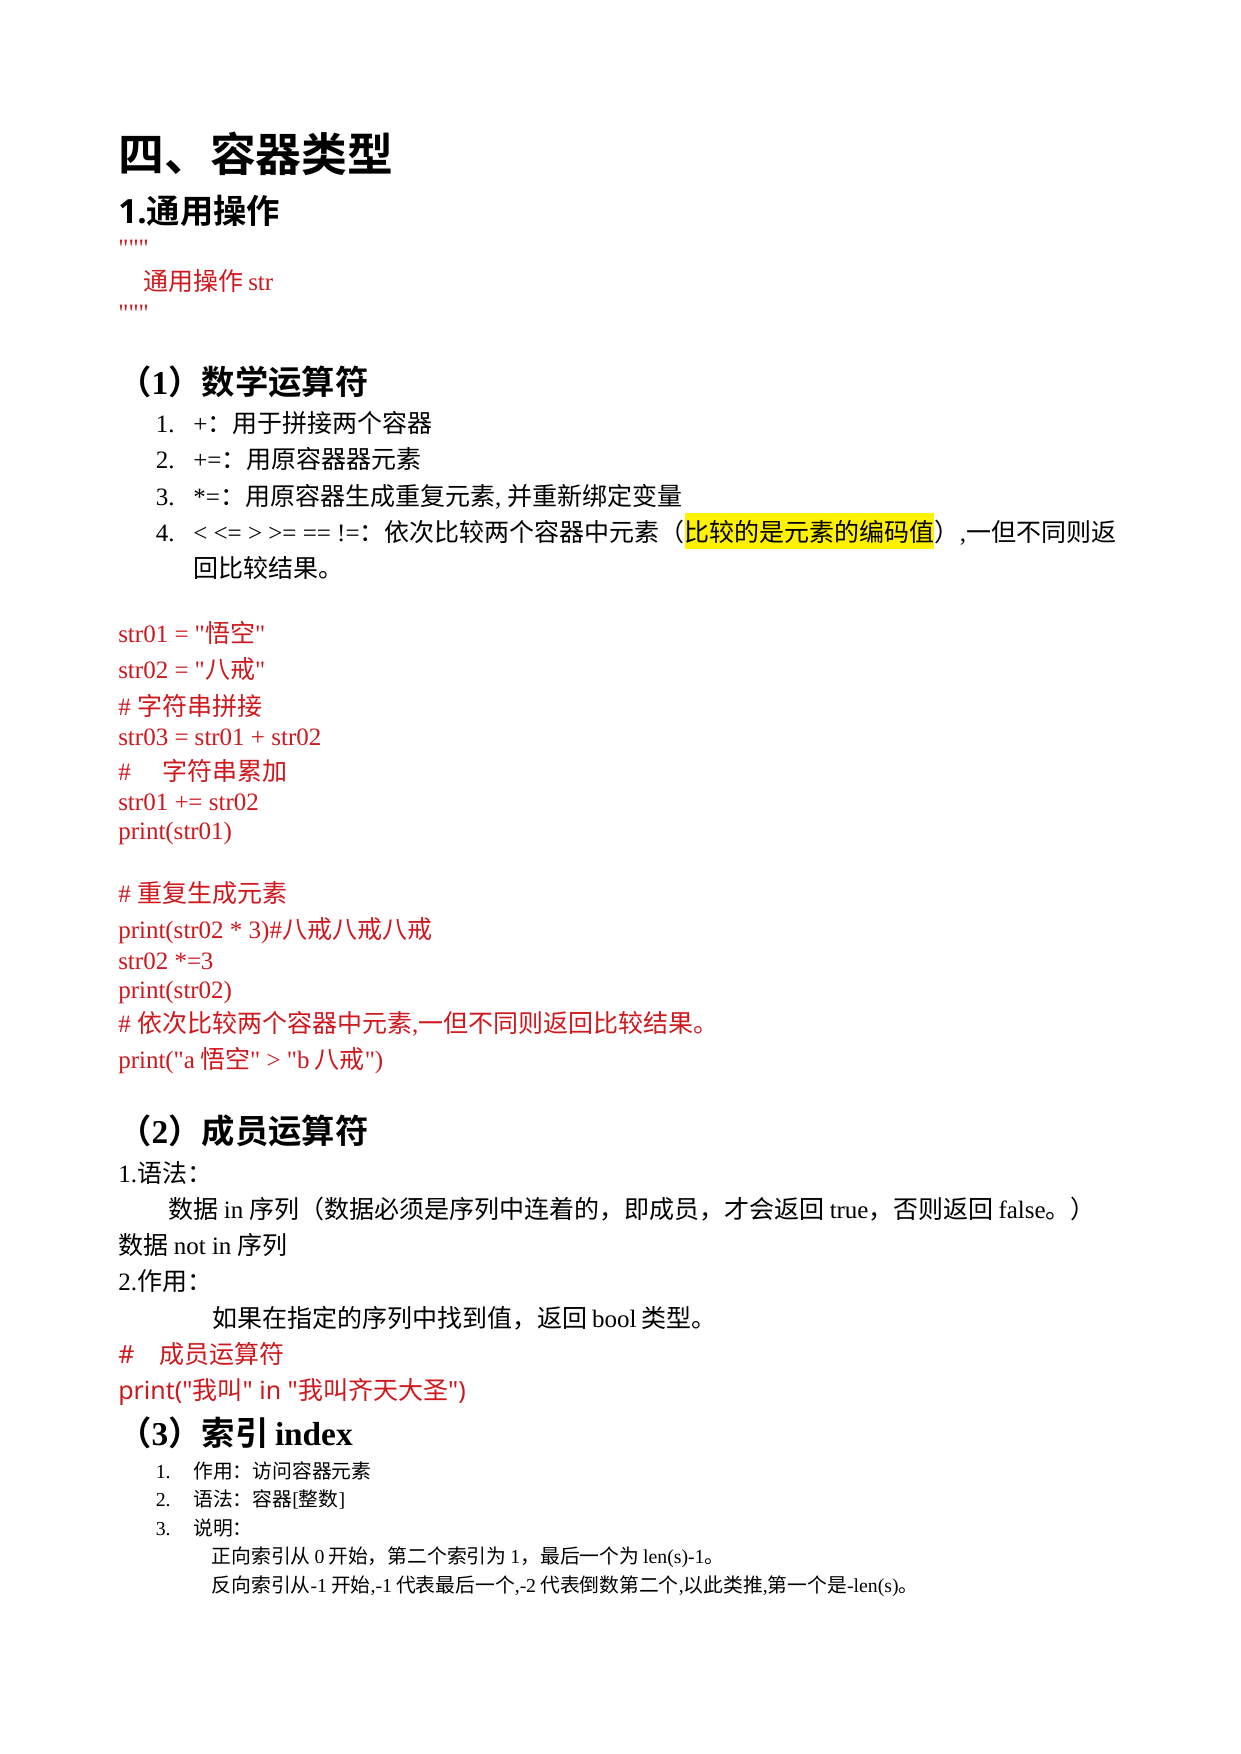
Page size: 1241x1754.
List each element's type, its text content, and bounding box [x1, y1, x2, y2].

text print(str01) [118, 816, 1122, 845]
subtitle （1）数学运算符 [118, 355, 1122, 404]
subtitle （3）索引index [118, 1407, 1122, 1455]
text str01 += str02 [118, 787, 1122, 816]
text 通用操作str [118, 262, 1122, 298]
list < <= > >= == !=：依次比较两个容器中元素（比较的是元素的编码值）,一但不同则返回比较结果。 [156, 512, 1122, 585]
subtitle 1.通用操作 [118, 184, 1122, 233]
text str01 = "悟空" [118, 614, 1122, 650]
list 作用：访问容器元素 [156, 1455, 1122, 1484]
text print(str02 * 3)#八戒八戒八戒 [118, 910, 1122, 946]
list +：用于拼接两个容器 [156, 404, 1122, 440]
text # 字符串累加 [118, 751, 1122, 787]
text print("a悟空" > "b八戒") [118, 1040, 1122, 1076]
text """ [118, 298, 1122, 327]
text # 成员运算符 [118, 1334, 1122, 1371]
text print(str02) [118, 975, 1122, 1004]
text 如果在指定的序列中找到值，返回bool类型。 [118, 1298, 1122, 1334]
text # 依次比较两个容器中元素,一但不同则返回比较结果。 [118, 1004, 1122, 1040]
text 数据 in 序列（数据必须是序列中连着的，即成员，才会返回true，否则返回false。） [118, 1189, 1122, 1226]
text str02 *=3 [118, 946, 1122, 975]
text str02 = "八戒" [118, 650, 1122, 686]
text 数据 not in 序列 [118, 1226, 1122, 1262]
text 2.作用： [118, 1262, 1122, 1298]
text # 重复生成元素 [118, 874, 1122, 910]
text 反向索引从-1开始,-1代表最后一个,-2代表倒数第二个,以此类推,第一个是-len(s)。 [118, 1570, 1122, 1598]
list 说明： [156, 1512, 1122, 1541]
text 1.语法： [118, 1153, 1122, 1189]
list +=：用原容器器元素 [156, 440, 1122, 476]
subtitle 四、容器类型 [118, 118, 1122, 184]
list 语法：容器[整数] [156, 1484, 1122, 1512]
subtitle （2）成员运算符 [118, 1105, 1122, 1153]
list *=：用原容器生成重复元素, 并重新绑定变量 [156, 476, 1122, 512]
text print("我叫" in "我叫齐天大圣") [118, 1371, 1122, 1407]
text # 字符串拼接 [118, 686, 1122, 722]
text str03 = str01 + str02 [118, 722, 1122, 751]
text """ [118, 233, 1122, 262]
text 正向索引从0开始，第二个索引为1，最后一个为len(s)-1。 [118, 1541, 1122, 1570]
